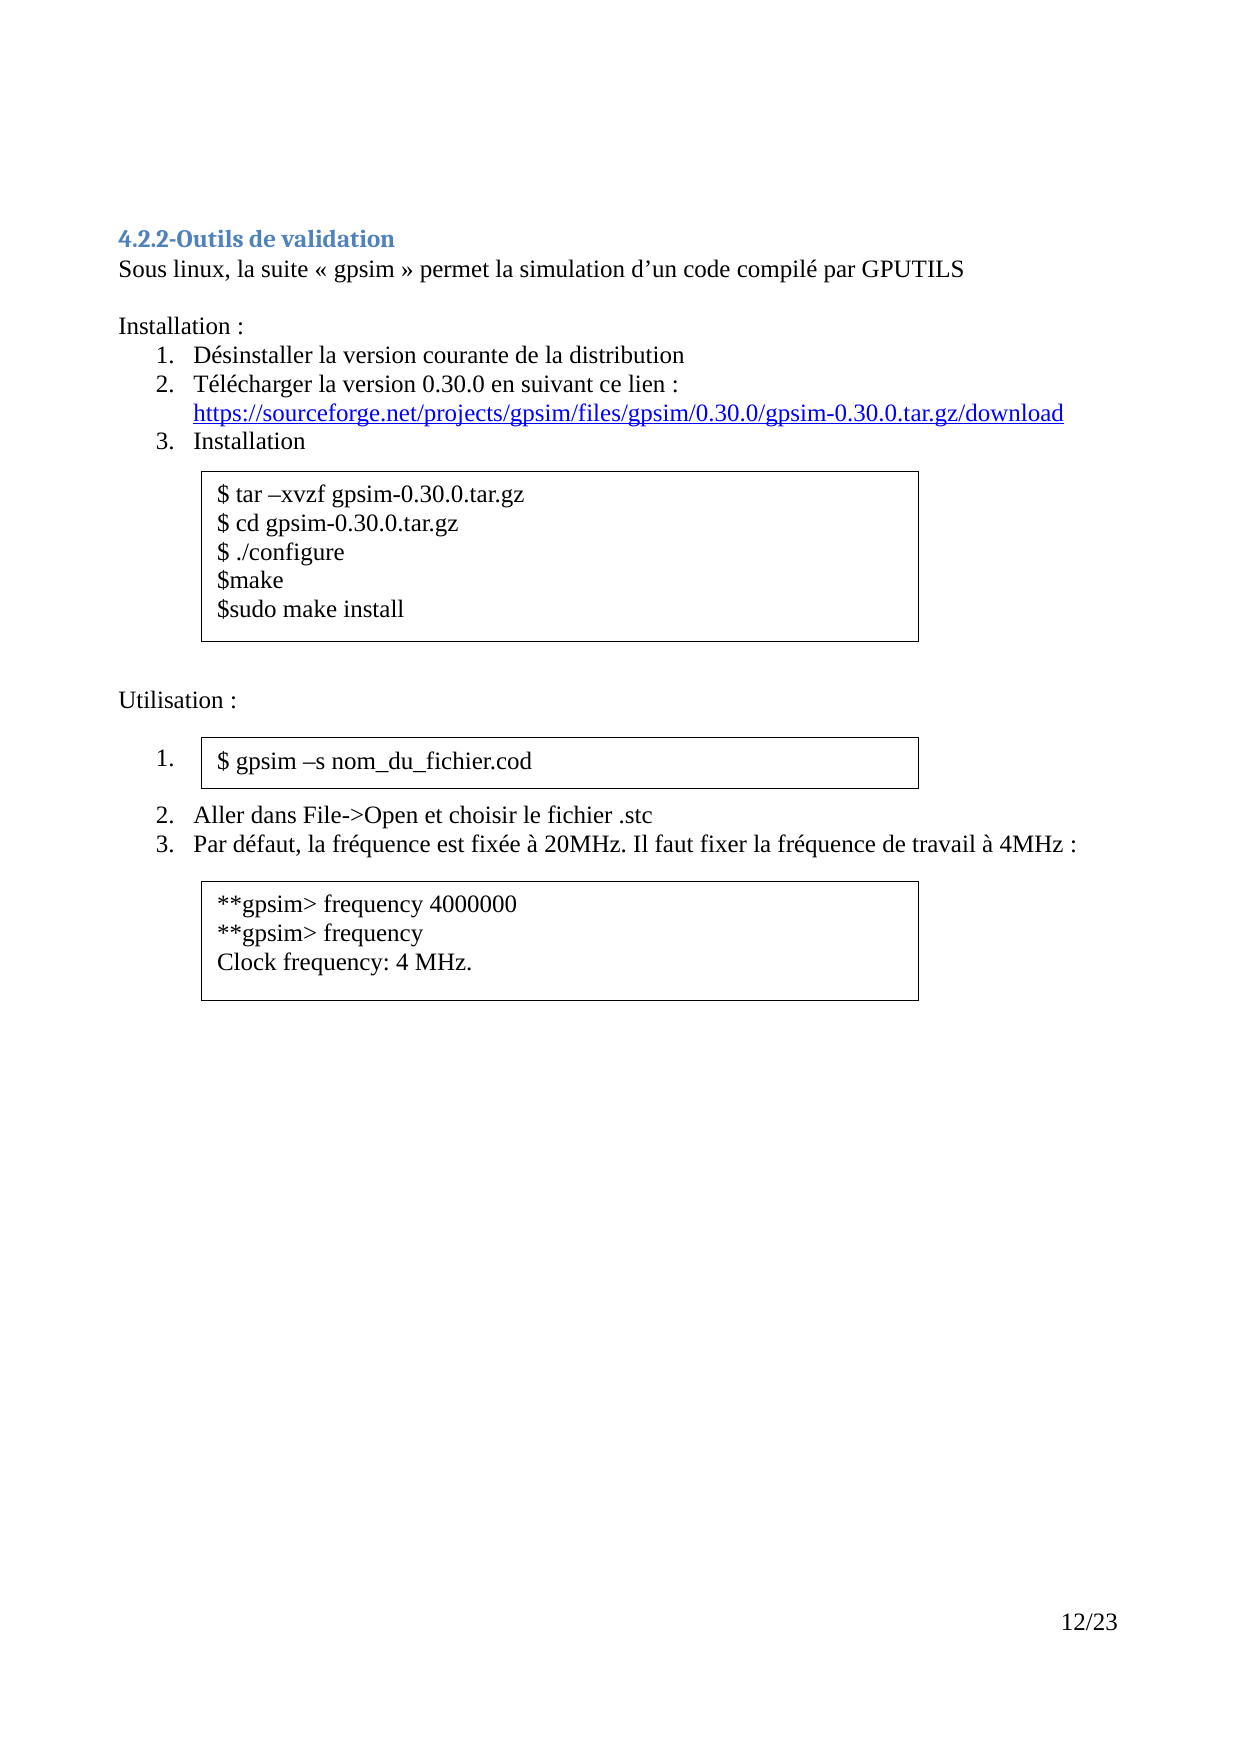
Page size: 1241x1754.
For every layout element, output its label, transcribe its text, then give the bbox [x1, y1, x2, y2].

text Utilisation : [118, 685, 1122, 714]
text $ cd gpsim-0.30.0.tar.gz [217, 508, 903, 537]
text Installation : [118, 311, 1122, 340]
list Par défaut, la fréquence est fixée à 20MHz. Il faut fixer la fréquence de travail à 4MHz : [156, 829, 1122, 858]
list Installation [156, 426, 1122, 455]
list Désinstaller la version courante de la distribution [156, 340, 1122, 369]
list Télécharger la version 0.30.0 en suivant ce lien : [156, 369, 1122, 398]
list Aller dans File->Open et choisir le fichier .stc [156, 800, 1122, 829]
list **gpsim> frequency 4000000 [217, 889, 903, 918]
subtitle 4.2.2-Outils de validation [118, 225, 1122, 254]
list Clock frequency: 4 MHz. [217, 947, 903, 976]
text $ gpsim –s nom_du_fichier.cod [217, 746, 903, 774]
text $make [217, 565, 903, 594]
list https://sourceforge.net/projects/gpsim/files/gpsim/0.30.0/gpsim-0.30.0.tar.gz/download [193, 398, 1122, 426]
text $ tar –xvzf gpsim-0.30.0.tar.gz [217, 479, 903, 508]
text $ ./configure [217, 537, 903, 565]
text Sous linux, la suite « gpsim » permet la simulation d’un code compilé par GPUTILS [118, 254, 1122, 283]
list **gpsim> frequency [217, 918, 903, 947]
text $sudo make install [217, 594, 903, 623]
